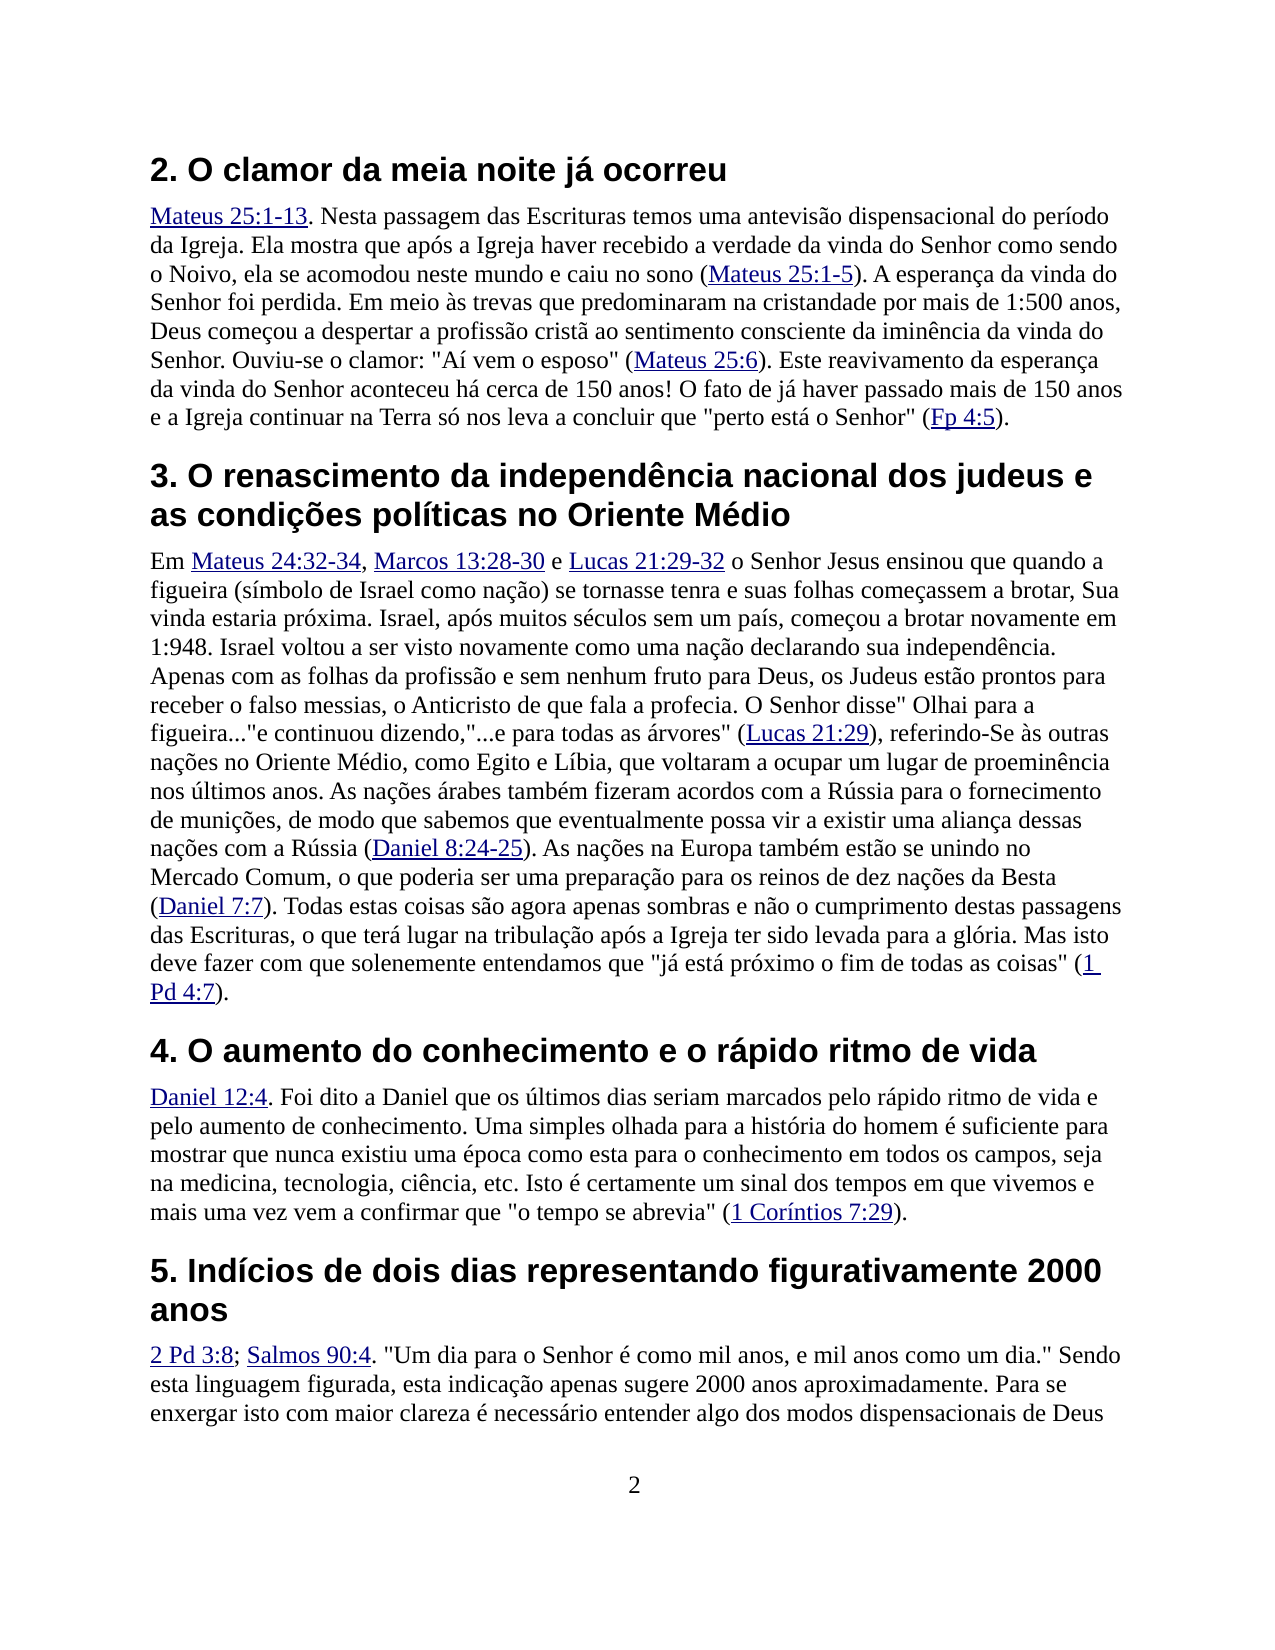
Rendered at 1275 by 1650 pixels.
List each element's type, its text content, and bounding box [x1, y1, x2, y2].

text Em Mateus 24:32-34, Marcos 13:28-30 e Lucas 21:29-32 o Senhor Jesus ensinou que quando a figueira (símbolo de Israel como nação) se tornasse tenra e suas folhas começassem a brotar, Sua vinda estaria próxima. Israel, após muitos séculos sem um país, começou a brotar novamente em 1:948. Israel voltou a ser visto novamente como uma nação declarando sua independência. Apenas com as folhas da profissão e sem nenhum fruto para Deus, os Judeus estão prontos para receber o falso messias, o Anticristo de que fala a profecia. O Senhor disse" Olhai para a figueira..."e continuou dizendo,"...e para todas as árvores" (Lucas 21:29), referindo-Se às outras nações no Oriente Médio, como Egito e Líbia, que voltaram a ocupar um lugar de proeminência nos últimos anos. As nações árabes também fizeram acordos com a Rússia para o fornecimento de munições, de modo que sabemos que eventualmente possa vir a existir uma aliança dessas nações com a Rússia (Daniel 8:24-25). As nações na Europa também estão se unindo no Mercado Comum, o que poderia ser uma preparação para os reinos de dez nações da Besta (Daniel 7:7). Todas estas coisas são agora apenas sombras e não o cumprimento destas passagens das Escrituras, o que terá lugar na tribulação após a Igreja ter sido levada para a glória. Mas isto deve fazer com que solenemente entendamos que "já está próximo o fim de todas as coisas" (1 Pd 4:7). [150, 546, 1125, 1006]
subtitle 4. O aumento do conhecimento e o rápido ritmo de vida [150, 1031, 1125, 1069]
subtitle 3. O renascimento da independência nacional dos judeus e as condições políticas no Oriente Médio [150, 456, 1125, 533]
text Daniel 12:4. Foi dito a Daniel que os últimos dias seriam marcados pelo rápido ritmo de vida e pelo aumento de conhecimento. Uma simples olhada para a história do homem é suficiente para mostrar que nunca existiu uma época como esta para o conhecimento em todos os campos, seja na medicina, tecnologia, ciência, etc. Isto é certamente um sinal dos tempos em que vivemos e mais uma vez vem a confirmar que "o tempo se abrevia" (1 Coríntios 7:29). [150, 1082, 1125, 1226]
subtitle 2. O clamor da meia noite já ocorreu [150, 150, 1125, 189]
text Mateus 25:1-13. Nesta passagem das Escrituras temos uma antevisão dispensacional do período da Igreja. Ela mostra que após a Igreja haver recebido a verdade da vinda do Senhor como sendo o Noivo, ela se acomodou neste mundo e caiu no sono (Mateus 25:1-5). A esperança da vinda do Senhor foi perdida. Em meio às trevas que predominaram na cristandade por mais de 1:500 anos, Deus começou a despertar a profissão cristã ao sentimento consciente da iminência da vinda do Senhor. Ouviu-se o clamor: "Aí vem o esposo" (Mateus 25:6). Este reavivamento da esperança da vinda do Senhor aconteceu há cerca de 150 anos! O fato de já haver passado mais de 150 anos e a Igreja continuar na Terra só nos leva a concluir que "perto está o Senhor" (Fp 4:5). [150, 201, 1125, 431]
text 2 Pd 3:8; Salmos 90:4. "Um dia para o Senhor é como mil anos, e mil anos como um dia." Sendo esta linguagem figurada, esta indicação apenas sugere 2000 anos aproximadamente. Para se enxergar isto com maior clareza é necessário entender algo dos modos dispensacionais de Deus [150, 1341, 1125, 1427]
subtitle 5. Indícios de dois dias representando figurativamente 2000 anos [150, 1251, 1125, 1328]
